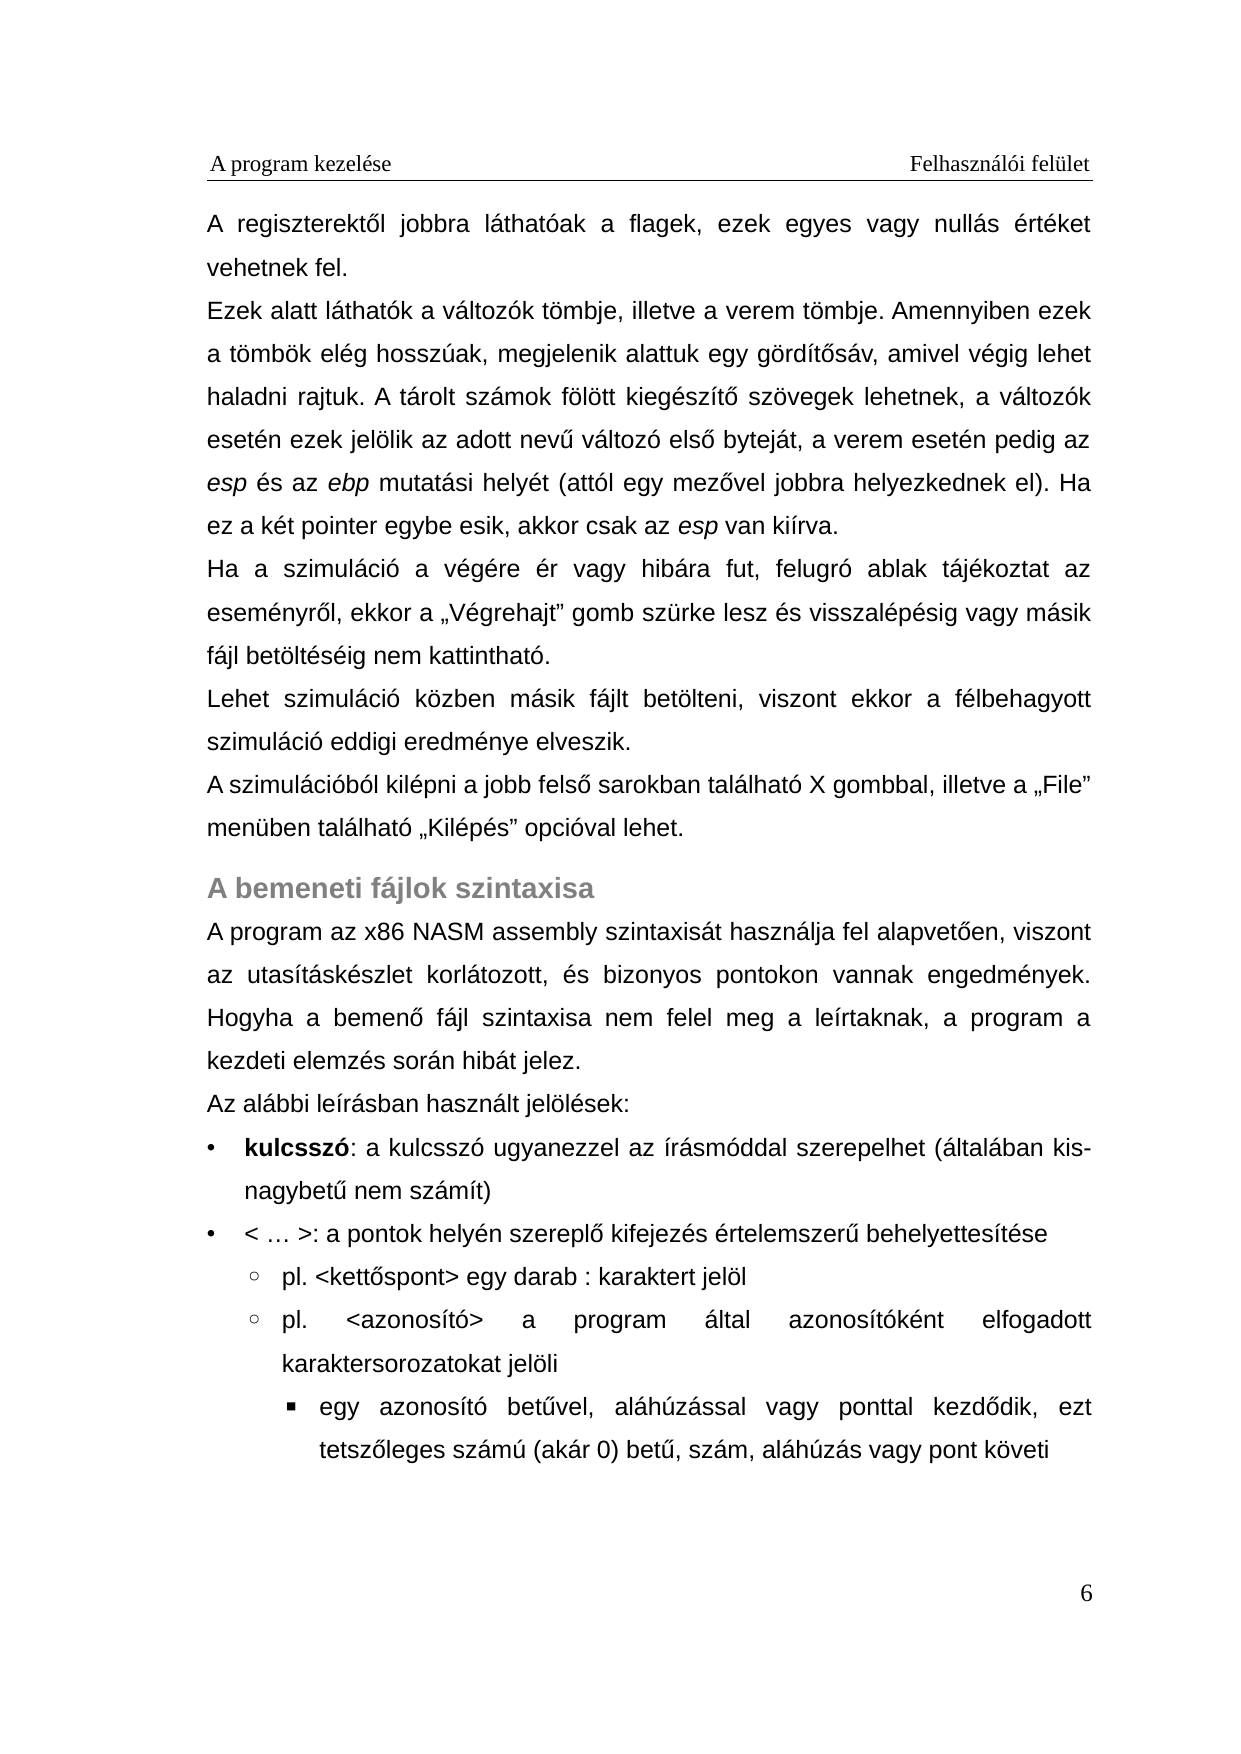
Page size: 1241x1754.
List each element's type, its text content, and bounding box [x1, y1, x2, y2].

text A program az x86 NASM assembly szintaxisát használja fel alapvetően, viszont az utasításkészlet korlátozott, és bizonyos pontokon vannak engedmények. Hogyha a bemenő fájl szintaxisa nem felel meg a leírtaknak, a program a kezdeti elemzés során hibát jelez. [207, 917, 1093, 1075]
text Ha a szimuláció a végére ér vagy hibára fut, felugró ablak tájékoztat az eseményről, ekkor a „Végrehajt” gomb szürke lesz és visszalépésig vagy másik fájl betöltéséig nem kattintható. [207, 554, 1093, 669]
subtitle A bemeneti fájlok szintaxisa [207, 871, 1093, 904]
text Az alábbi leírásban használt jelölések: [207, 1089, 1093, 1118]
list pl. <kettőspont> egy darab : karaktert jelöl [244, 1262, 1093, 1291]
text A szimulációból kilépni a jobb felső sarokban található X gombbal, illetve a „File” menüben található „Kilépés” opcióval lehet. [207, 770, 1093, 842]
list < … >: a pontok helyén szereplő kifejezés értelemszerű behelyettesítése [207, 1219, 1093, 1248]
list pl. <azonosító> a program által azonosítóként elfogadott karaktersorozatokat jelöli [244, 1305, 1093, 1377]
text A regiszterektől jobbra láthatóak a flagek, ezek egyes vagy nullás értéket vehetnek fel. [207, 209, 1093, 281]
list egy azonosító betűvel, aláhúzással vagy ponttal kezdődik, ezt tetszőleges számú (akár 0) betű, szám, aláhúzás vagy pont követi [282, 1392, 1093, 1464]
text Ezek alatt láthatók a változók tömbje, illetve a verem tömbje. Amennyiben ezek a tömbök elég hosszúak, megjelenik alattuk egy gördítősáv, amivel végig lehet haladni rajtuk. A tárolt számok fölött kiegészítő szövegek lehetnek, a változók esetén ezek jelölik az adott nevű változó első byteját, a verem esetén pedig az esp és az ebp mutatási helyét (attól egy mezővel jobbra helyezkednek el). Ha ez a két pointer egybe esik, akkor csak az esp van kiírva. [207, 296, 1093, 540]
list kulcsszó: a kulcsszó ugyanezzel az írásmóddal szerepelhet (általában kis-nagybetű nem számít) [207, 1132, 1093, 1204]
text Lehet szimuláció közben másik fájlt betölteni, viszont ekkor a félbehagyott szimuláció eddigi eredménye elveszik. [207, 684, 1093, 756]
